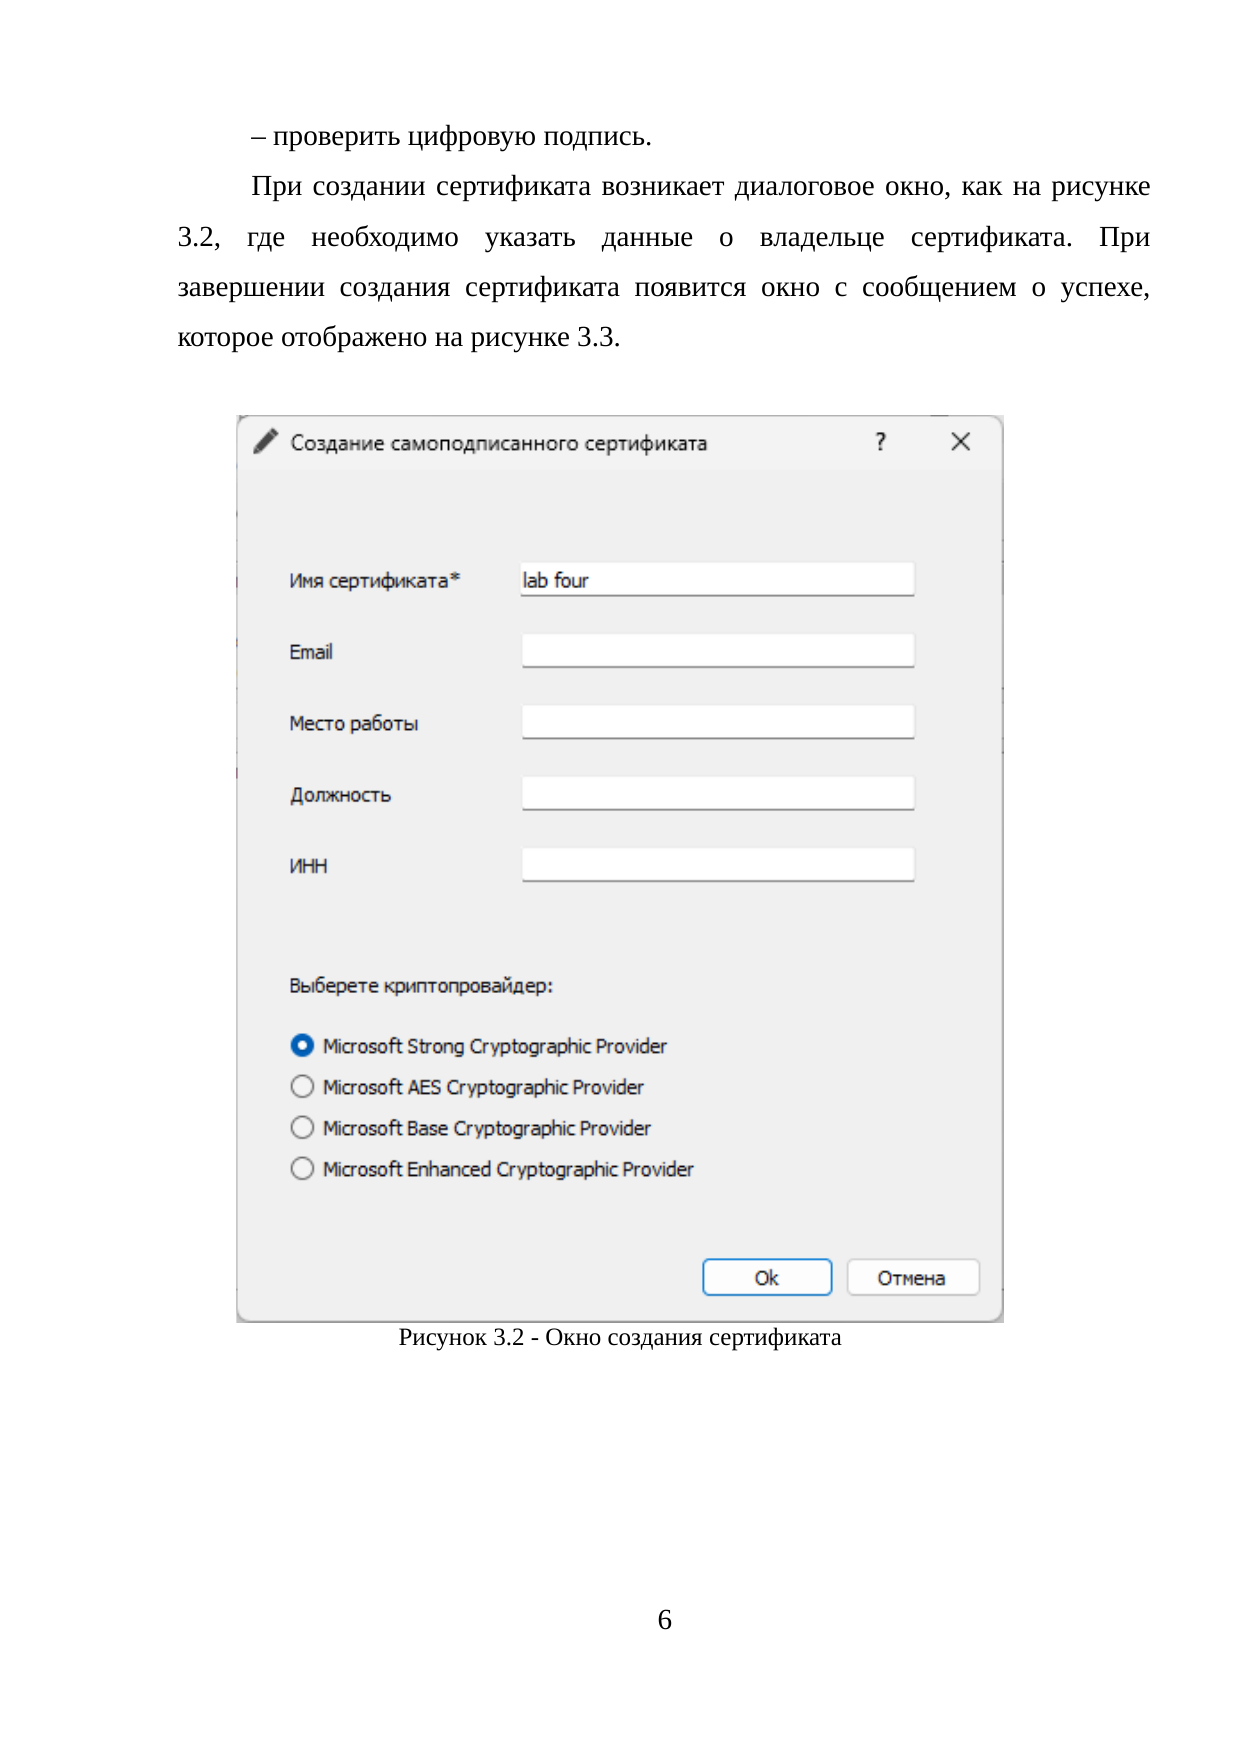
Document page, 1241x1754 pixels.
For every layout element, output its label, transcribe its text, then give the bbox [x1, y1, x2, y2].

list проверить цифровую подпись. [177, 118, 1152, 152]
text При создании сертификата возникает диалоговое окно, как на рисунке 3.2, где необходимо указать данные о владельце сертификата. При завершении создания сертификата появится окно с сообщением о успехе, которое отображено на рисунке 3.3. [177, 168, 1152, 353]
picture [236, 415, 1004, 1323]
text Рисунок 3.2 - Окно создания сертификата [236, 1323, 1004, 1351]
